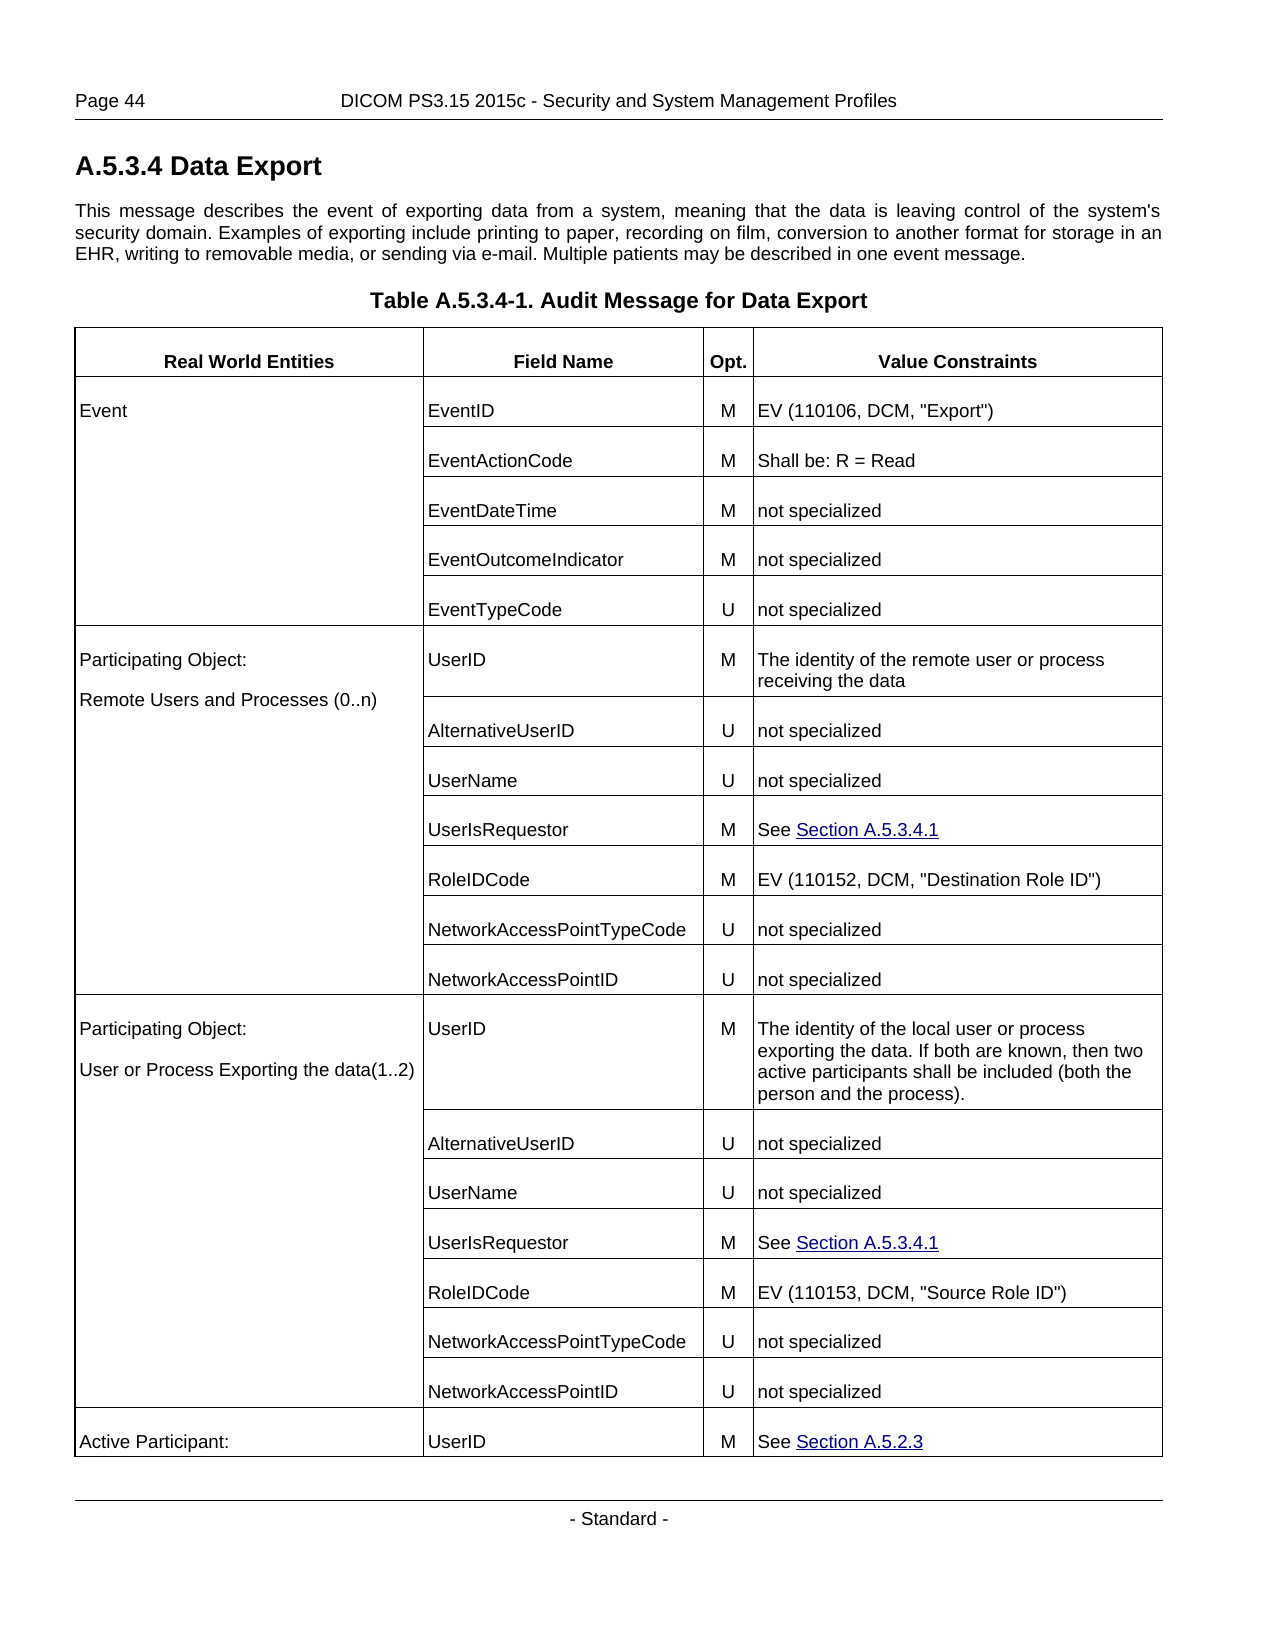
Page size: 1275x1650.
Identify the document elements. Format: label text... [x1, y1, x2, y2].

table_cell not specialized [754, 1358, 1162, 1407]
table_cell not specialized [754, 576, 1162, 625]
table_cell UserName [424, 1159, 703, 1208]
table_cell not specialized [754, 1308, 1162, 1357]
table_cell The identity of the local user or process exporting the data. If both are known, then two active participants shall be included (both the person and the process). [754, 995, 1162, 1108]
table_cell EventOutcomeIndicator [424, 526, 703, 575]
table_cell NetworkAccessPointTypeCode [424, 1308, 703, 1357]
table_cell RoleIDCode [424, 1259, 703, 1307]
table_cell M [704, 846, 753, 895]
table_cell U [704, 697, 753, 746]
table_cell U [704, 1358, 753, 1407]
table_cell M [704, 626, 753, 696]
table_cell not specialized [754, 945, 1162, 994]
table_cell M [704, 427, 753, 476]
table_cell AlternativeUserID [424, 1110, 703, 1158]
table_cell EventTypeCode [424, 576, 703, 625]
table_cell not specialized [754, 1159, 1162, 1208]
table_cell NetworkAccessPointID [424, 945, 703, 994]
table_cell U [704, 747, 753, 795]
table_cell UserID [424, 1408, 703, 1456]
text A.5.3.4 Data Export [75, 150, 1162, 181]
text This message describes the event of exporting data from a system, meaning that the data is leaving control of the system's security domain. Examples of exporting include printing to paper, recording on film, conversion to another format for storage in an EHR, writing to removable media, or sending via e-mail. Multiple patients may be described in one event message. [75, 200, 1162, 265]
table_cell RoleIDCode [424, 846, 703, 895]
table_cell U [704, 1110, 753, 1158]
table_cell not specialized [754, 526, 1162, 575]
table_cell M [704, 1209, 753, 1257]
table_cell See Section A.5.3.4.1 [754, 796, 1162, 845]
table_cell Event [76, 377, 423, 625]
table_cell not specialized [754, 477, 1162, 525]
table_cell U [704, 945, 753, 994]
table_cell not specialized [754, 697, 1162, 746]
table_cell not specialized [754, 747, 1162, 795]
table_cell NetworkAccessPointTypeCode [424, 896, 703, 944]
table_cell not specialized [754, 896, 1162, 944]
table_cell EV (110152, DCM, "Destination Role ID") [754, 846, 1162, 895]
table_header Field Name [424, 328, 703, 376]
table_cell UserIsRequestor [424, 1209, 703, 1257]
table_cell UserIsRequestor [424, 796, 703, 845]
table_cell Participating Object: Remote Users and Processes (0..n) [76, 626, 423, 994]
text Table A.5.3.4-1. Audit Message for Data Export [75, 287, 1162, 313]
table_cell M [704, 477, 753, 525]
table_cell EV (110153, DCM, "Source Role ID") [754, 1259, 1162, 1307]
table_cell Active Participant: [76, 1408, 423, 1456]
table_cell See Section A.5.2.3 [754, 1408, 1162, 1456]
table_cell UserID [424, 626, 703, 696]
table_cell not specialized [754, 1110, 1162, 1158]
table_cell AlternativeUserID [424, 697, 703, 746]
table_cell EventActionCode [424, 427, 703, 476]
table_cell EventDateTime [424, 477, 703, 525]
table_header Opt. [704, 328, 753, 376]
table_cell M [704, 796, 753, 845]
table_cell See Section A.5.3.4.1 [754, 1209, 1162, 1257]
table_cell M [704, 1408, 753, 1456]
table_cell U [704, 576, 753, 625]
table_cell EventID [424, 377, 703, 426]
table_cell UserName [424, 747, 703, 795]
table_cell Shall be: R = Read [754, 427, 1162, 476]
table_cell EV (110106, DCM, "Export") [754, 377, 1162, 426]
table_header Value Constraints [754, 328, 1162, 376]
table_cell M [704, 995, 753, 1108]
table_cell NetworkAccessPointID [424, 1358, 703, 1407]
table_cell U [704, 1159, 753, 1208]
table_cell M [704, 526, 753, 575]
table_cell M [704, 377, 753, 426]
table_cell M [704, 1259, 753, 1307]
table_cell The identity of the remote user or process receiving the data [754, 626, 1162, 696]
table_cell U [704, 1308, 753, 1357]
table_header Real World Entities [76, 328, 423, 376]
table_cell UserID [424, 995, 703, 1108]
table_cell U [704, 896, 753, 944]
table_cell Participating Object: User or Process Exporting the data(1..2) [76, 995, 423, 1407]
